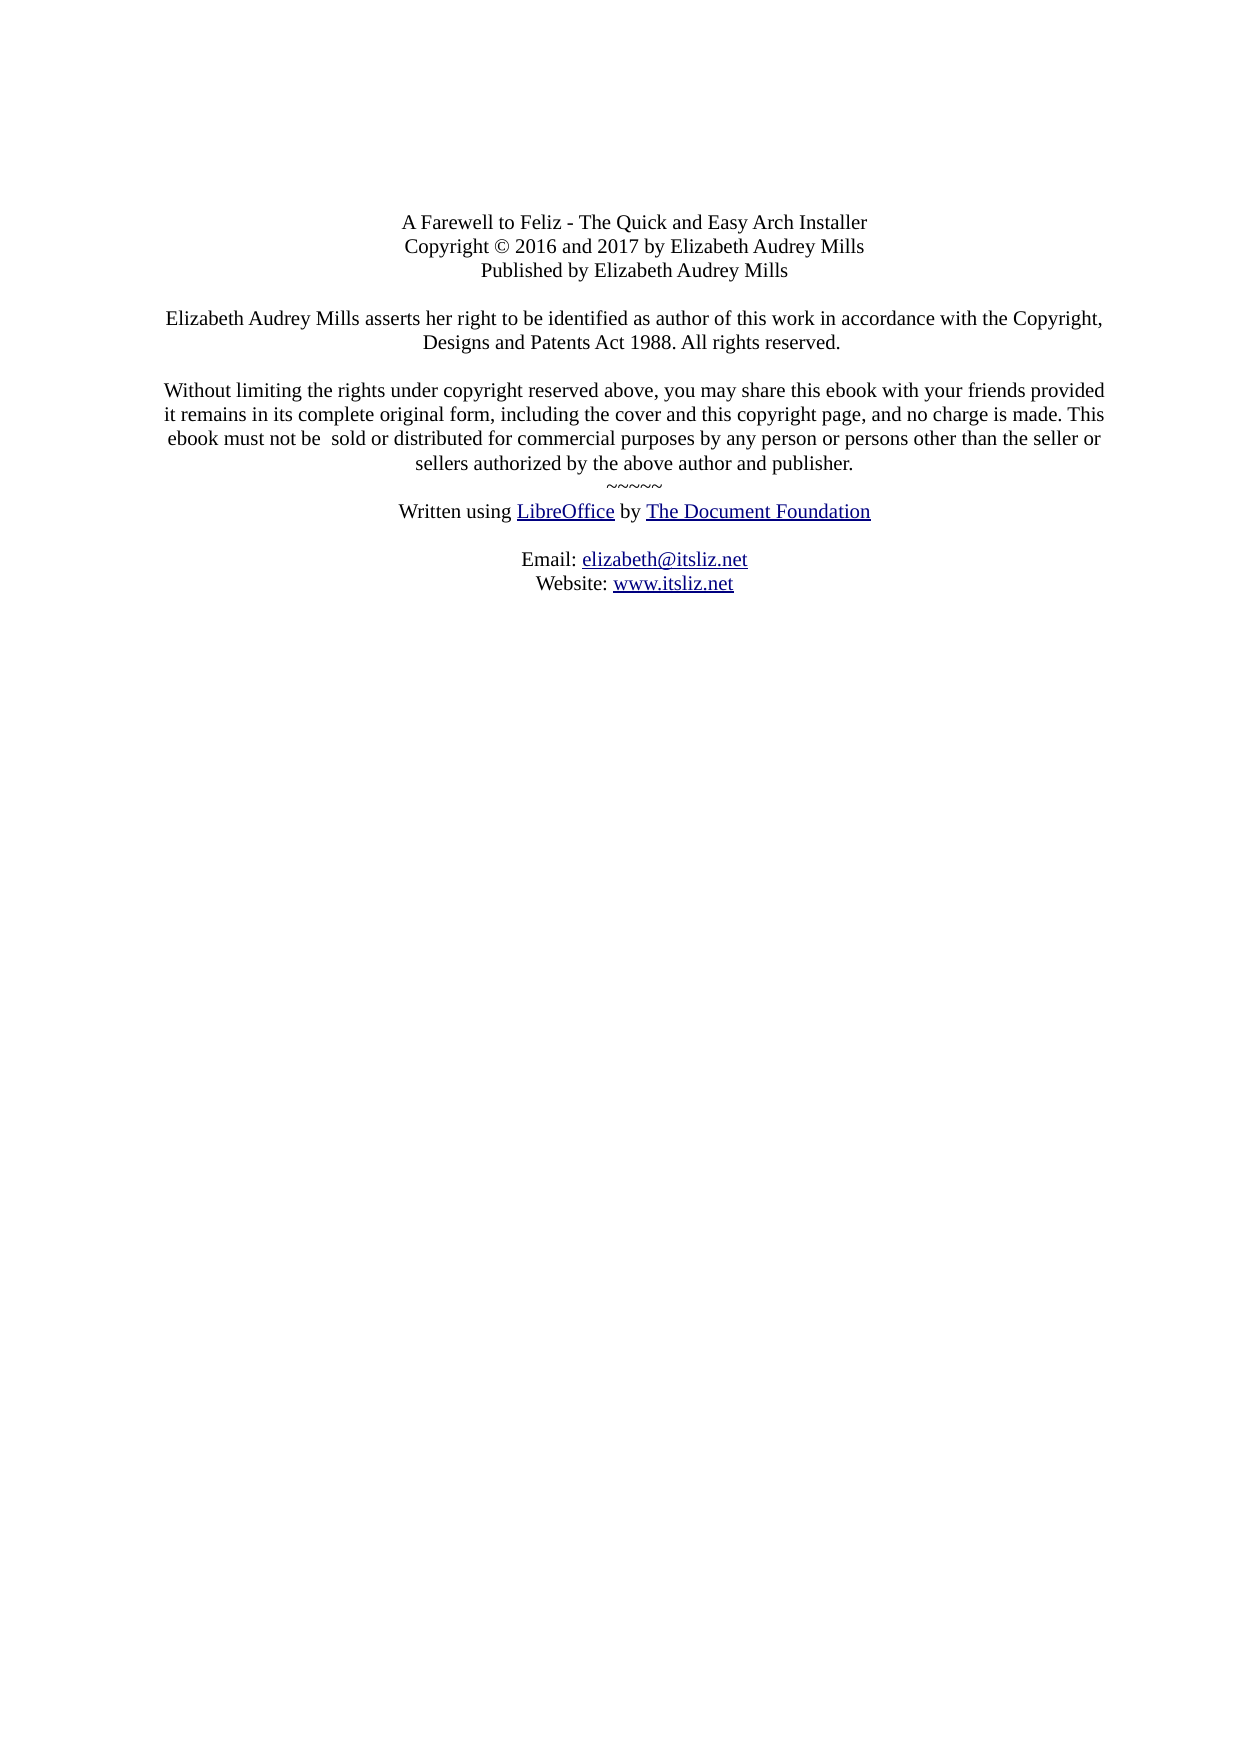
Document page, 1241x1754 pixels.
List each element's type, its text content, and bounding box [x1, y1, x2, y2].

text ~~~~~ [156, 474, 1112, 498]
text Written using LibreOffice by The Document Foundation [156, 498, 1112, 523]
text Without limiting the rights under copyright reserved above, you may share this ebook with your friends provided it remains in its complete original form, including the cover and this copyright page, and no charge is made. This ebook must not be sold or distributed for commercial purposes by any person or persons other than the seller or sellers authorized by the above author and publisher. [156, 378, 1112, 474]
text Copyright © 2016 and 2017 by Elizabeth Audrey Mills [156, 234, 1112, 258]
text Email: elizabeth@itsliz.net Website: www.itsliz.net [156, 547, 1112, 595]
text Published by Elizabeth Audrey Mills [156, 258, 1112, 282]
text A Farewell to Feliz - The Quick and Easy Arch Installer [156, 210, 1112, 234]
text Elizabeth Audrey Mills asserts her right to be identified as author of this work in accordance with the Copyright, Designs and Patents Act 1988. All rights reserved. [156, 306, 1112, 354]
